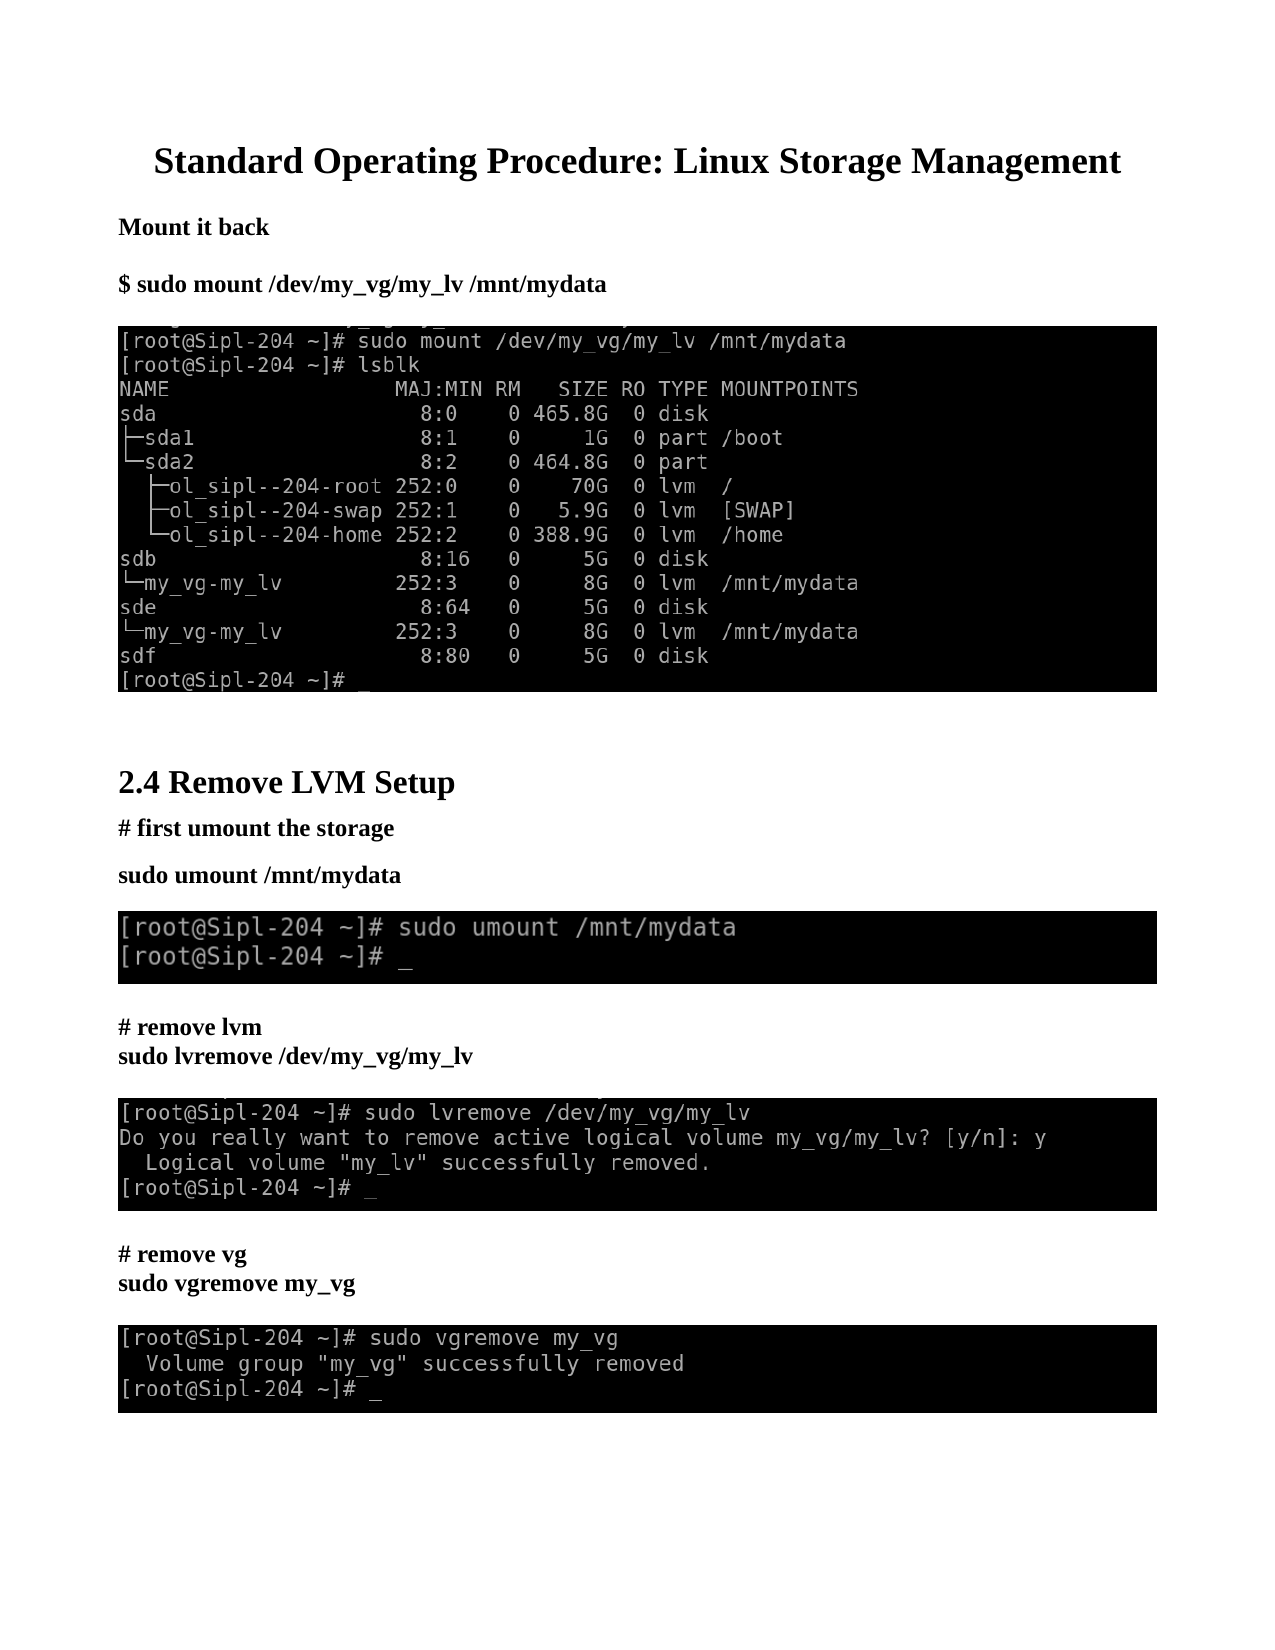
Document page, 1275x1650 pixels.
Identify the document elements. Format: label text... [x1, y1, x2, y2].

text $ sudo mount /dev/my_vg/my_lv /mnt/mydata [118, 269, 1157, 298]
text # remove vg [118, 1239, 1157, 1268]
text sudo umount /mnt/mydata [118, 860, 1157, 889]
text sudo lvremove /dev/my_vg/my_lv [118, 1041, 1157, 1069]
text # remove lvm [118, 1012, 1157, 1041]
text sudo vgremove my_vg [118, 1268, 1157, 1297]
subtitle 2.4 Remove LVM Setup [118, 762, 1157, 800]
picture [118, 1098, 1157, 1211]
text # first umount the storage [118, 813, 1157, 841]
picture [118, 911, 1157, 984]
picture [118, 1325, 1157, 1413]
picture [118, 326, 1157, 692]
text Mount it back [118, 212, 1157, 240]
